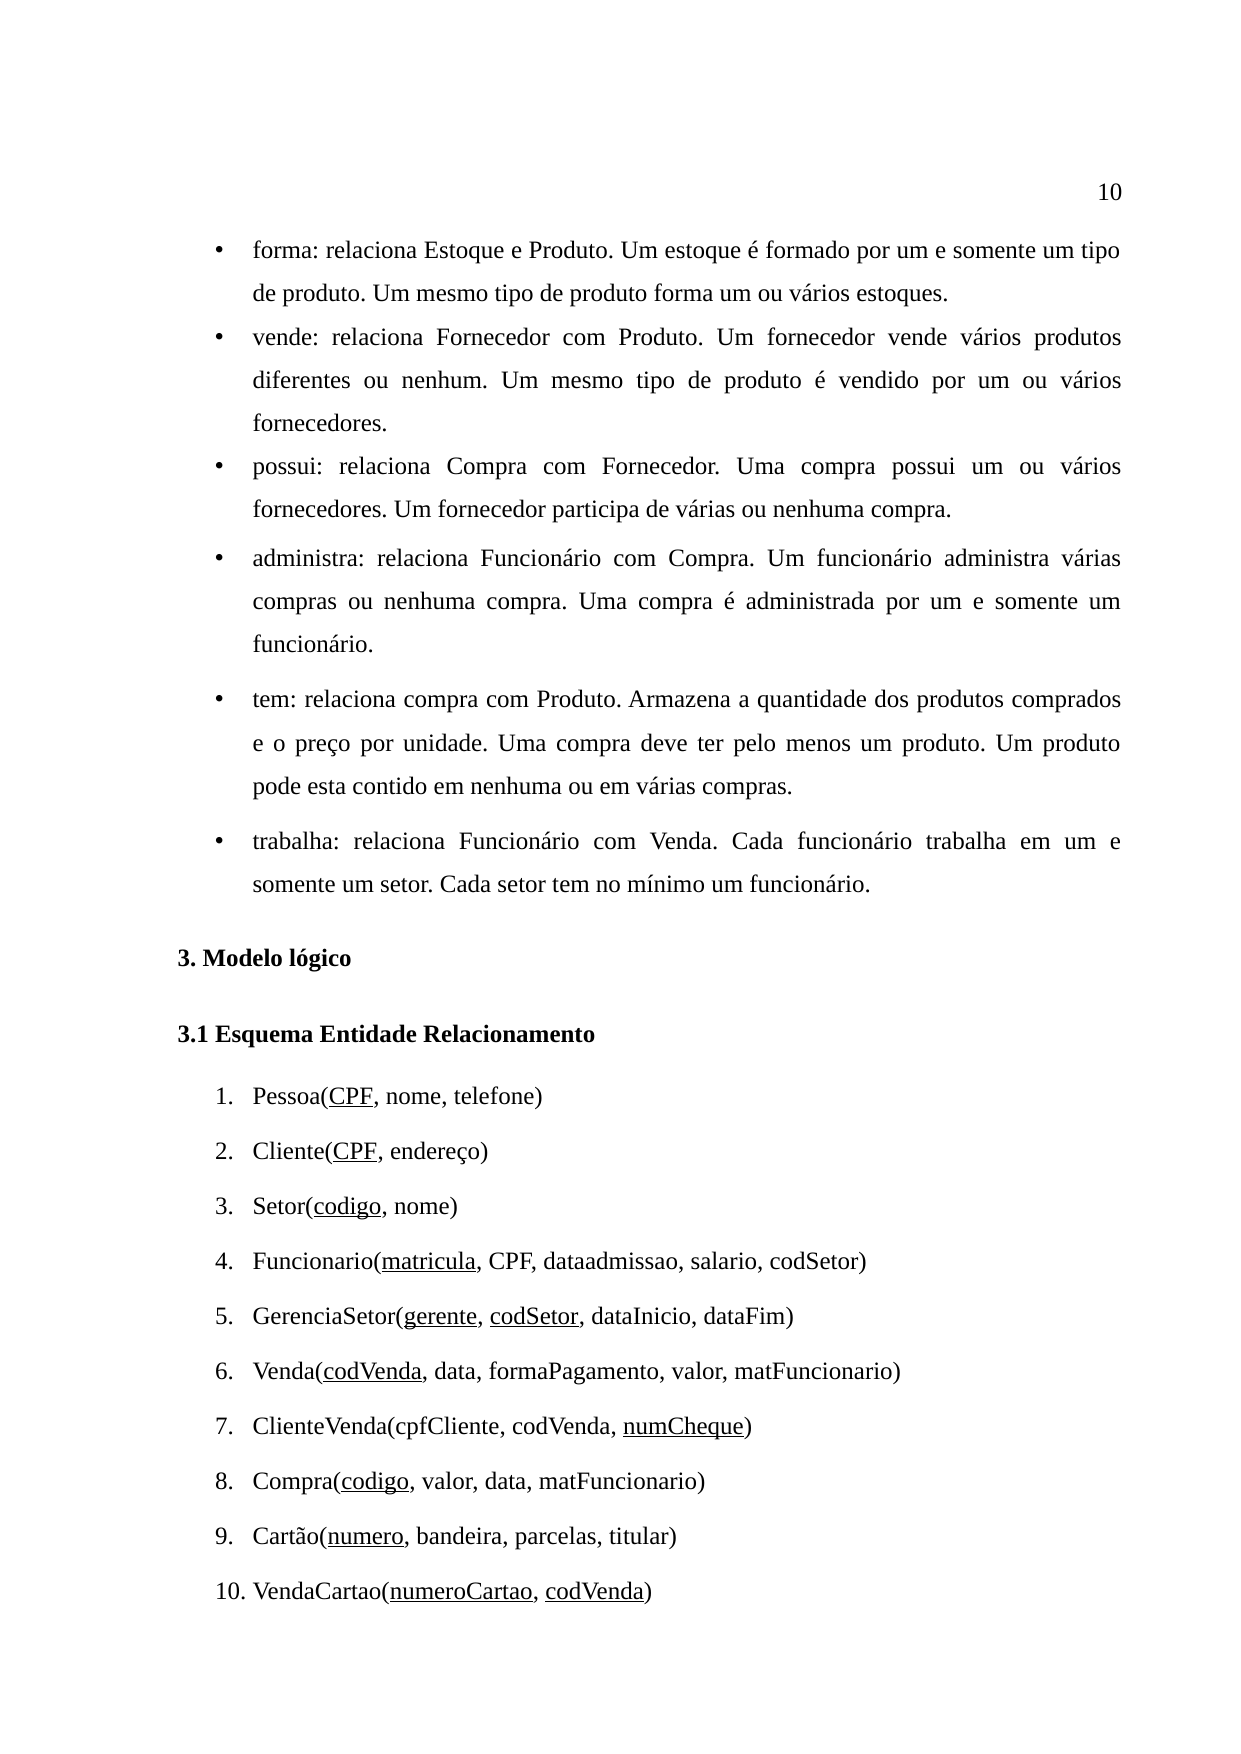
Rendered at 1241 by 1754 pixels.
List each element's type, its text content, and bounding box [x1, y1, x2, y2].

list Cartão(numero, bandeira, parcelas, titular) [215, 1521, 1122, 1550]
list GerenciaSetor(gerente, codSetor, dataInicio, dataFim) [215, 1301, 1122, 1330]
list forma: relaciona Estoque e Produto. Um estoque é formado por um e somente um tipo de produto. Um mesmo tipo de produto forma um ou vários estoques. [215, 235, 1122, 307]
list ClienteVenda(cpfCliente, codVenda, numCheque) [215, 1411, 1122, 1440]
subtitle 3. Modelo lógico [177, 943, 1122, 972]
subtitle 3.1 Esquema Entidade Relacionamento [177, 1019, 1122, 1048]
list Compra(codigo, valor, data, matFuncionario) [215, 1466, 1122, 1495]
list possui: relaciona Compra com Fornecedor. Uma compra possui um ou vários fornecedores. Um fornecedor participa de várias ou nenhuma compra. [215, 451, 1122, 523]
list vende: relaciona Fornecedor com Produto. Um fornecedor vende vários produtos diferentes ou nenhum. Um mesmo tipo de produto é vendido por um ou vários fornecedores. [215, 322, 1122, 437]
list Funcionario(matricula, CPF, dataadmissao, salario, codSetor) [215, 1246, 1122, 1275]
list Pessoa(CPF, nome, telefone) [215, 1081, 1122, 1110]
list tem: relaciona compra com Produto. Armazena a quantidade dos produtos comprados e o preço por unidade. Uma compra deve ter pelo menos um produto. Um produto pode esta contido em nenhuma ou em várias compras. [215, 684, 1122, 799]
list VendaCartao(numeroCartao, codVenda) [215, 1576, 1122, 1605]
list Setor(codigo, nome) [215, 1191, 1122, 1220]
list Cliente(CPF, endereço) [215, 1136, 1122, 1165]
list administra: relaciona Funcionário com Compra. Um funcionário administra várias compras ou nenhuma compra. Uma compra é administrada por um e somente um funcionário. [215, 543, 1122, 658]
list Venda(codVenda, data, formaPagamento, valor, matFuncionario) [215, 1356, 1122, 1385]
list trabalha: relaciona Funcionário com Venda. Cada funcionário trabalha em um e somente um setor. Cada setor tem no mínimo um funcionário. [215, 826, 1122, 898]
